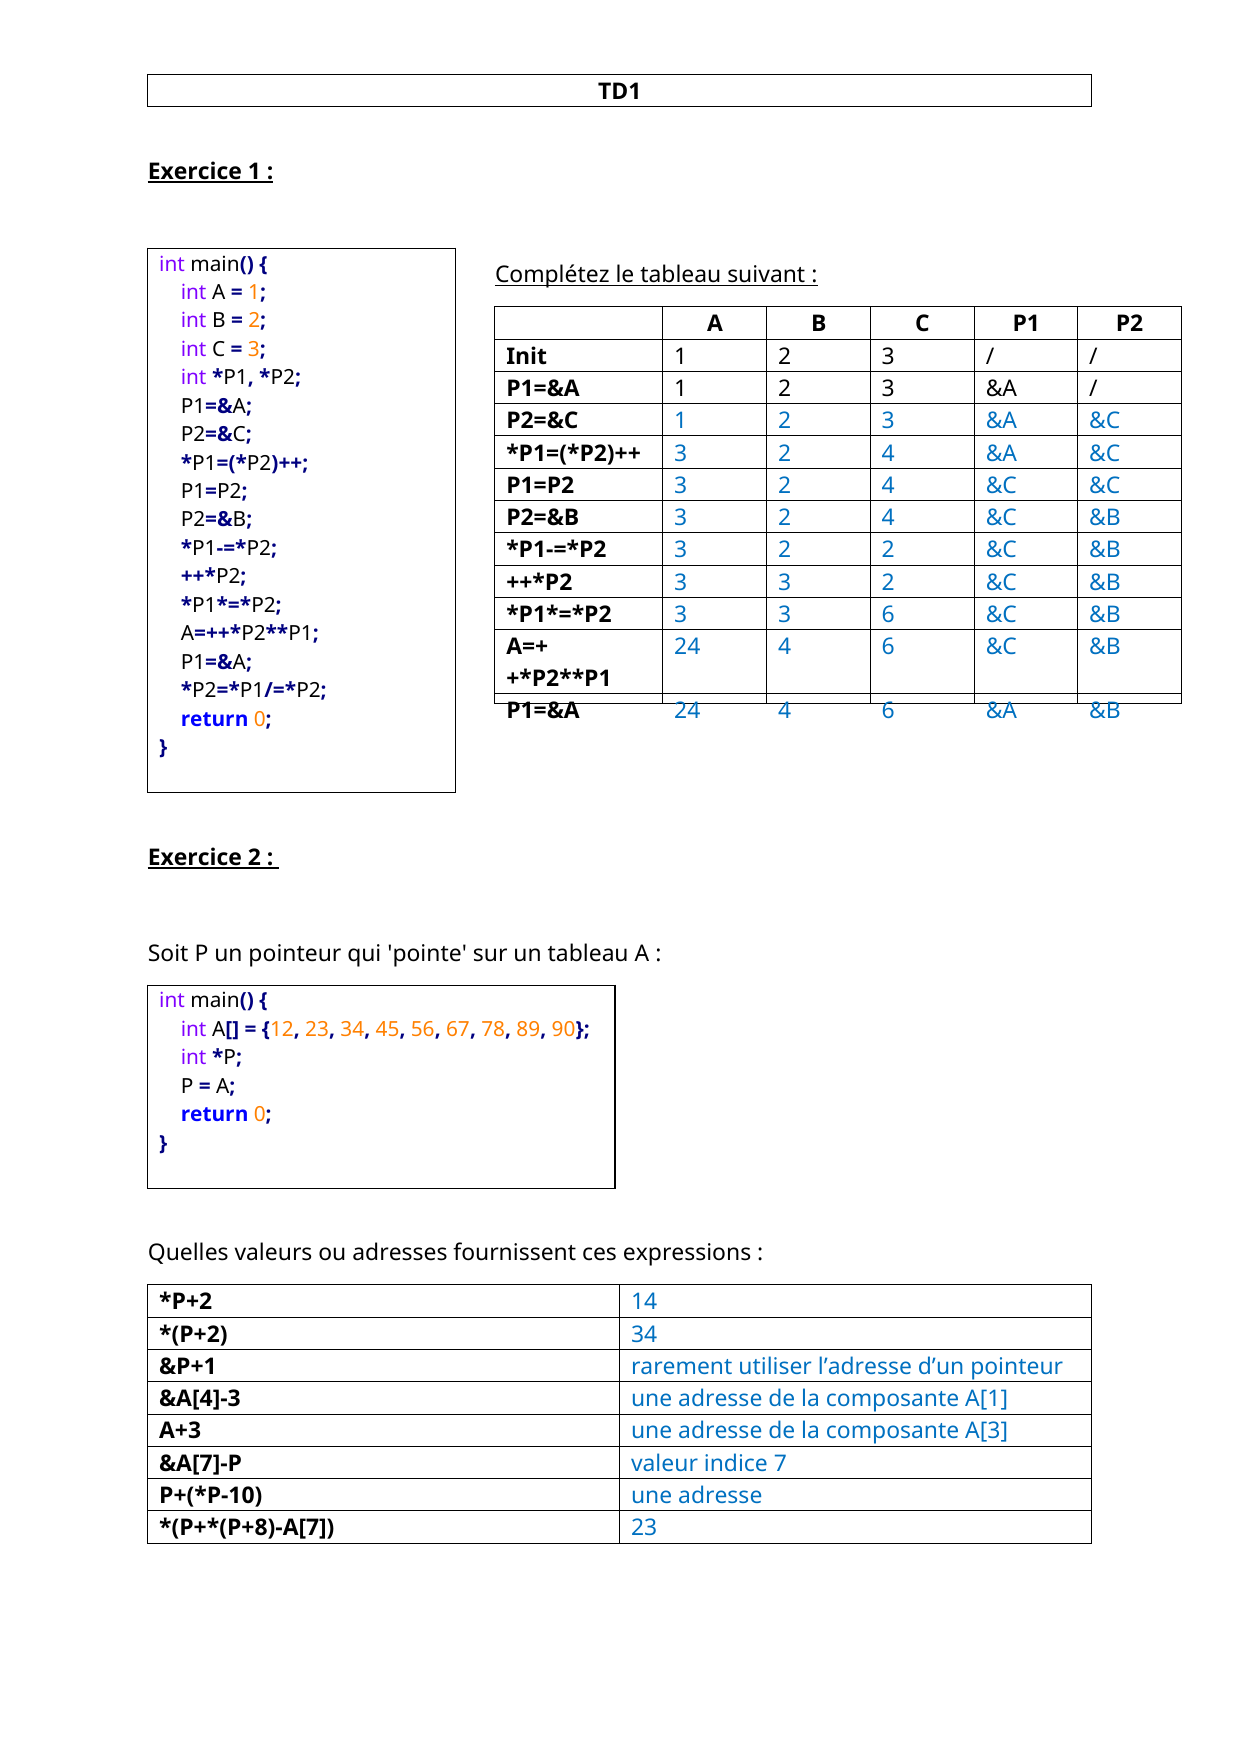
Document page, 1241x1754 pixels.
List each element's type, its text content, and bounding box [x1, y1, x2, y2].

table_cell 6 [871, 598, 974, 629]
table_cell &C [975, 598, 1077, 629]
table_cell &A [975, 694, 1077, 702]
table_header *P+2 [148, 1285, 619, 1317]
table_cell 6 [871, 694, 974, 702]
table_cell &P+1 [148, 1350, 619, 1381]
table_cell P2=&C [495, 404, 662, 435]
table_cell 1 [663, 372, 766, 403]
table_cell &C [1078, 469, 1181, 500]
table_cell 2 [767, 469, 870, 500]
text Complétez le tableau suivant : [495, 258, 1183, 289]
table_cell &A[4]-3 [148, 1382, 619, 1413]
table_cell *P1-=*P2 [495, 533, 662, 564]
table_cell &C [975, 566, 1077, 597]
table_cell 3 [663, 501, 766, 532]
table_cell A=++*P2**P1 [495, 630, 662, 693]
table_cell 3 [663, 533, 766, 564]
table_cell 23 [620, 1511, 1091, 1543]
table_cell 4 [871, 501, 974, 532]
table_cell *P1*=*P2 [495, 598, 662, 629]
table_header int main() { int A = 1; int B = 2; int C = 3; int *P1, *P2; P1=&A; P2=&C; *P1=(*P2)++; P1=P2; P2=&B; *P1-=*P2; ++*P2; *P1*=*P2; A=++*P2**P1; P1=&A; *P2=*P1/=*P2; return 0; } [148, 249, 455, 792]
table_header 14 [620, 1285, 1091, 1317]
table_cell 1 [663, 404, 766, 435]
table_cell / [975, 340, 1077, 371]
table_cell 3 [871, 372, 974, 403]
table_cell 2 [871, 566, 974, 597]
table_cell 2 [767, 436, 870, 468]
table_header [495, 307, 662, 338]
table_cell &C [975, 630, 1077, 693]
table_cell 24 [663, 694, 766, 702]
table_cell 24 [663, 630, 766, 693]
table_cell *(P+*(P+8)-A[7]) [148, 1511, 619, 1543]
table_header C [871, 307, 974, 338]
table_cell une adresse de la composante A[1] [620, 1382, 1091, 1413]
table_cell 3 [871, 340, 974, 371]
table_header P1 [975, 307, 1077, 338]
table_cell &B [1078, 501, 1181, 532]
table_cell 2 [767, 533, 870, 564]
table_cell P+(*P-10) [148, 1479, 619, 1510]
table_cell rarement utiliser l’adresse d’un pointeur [620, 1350, 1091, 1381]
table_cell 3 [663, 566, 766, 597]
table_cell 3 [767, 598, 870, 629]
table_cell P2=&B [495, 501, 662, 532]
table_header B [767, 307, 870, 338]
table_cell &C [975, 533, 1077, 564]
table_cell &C [1078, 404, 1181, 435]
table_cell 2 [767, 404, 870, 435]
table_cell 34 [620, 1318, 1091, 1349]
table_cell 2 [871, 533, 974, 564]
table_cell 4 [767, 630, 870, 693]
table_cell &B [1078, 566, 1181, 597]
table_cell 2 [767, 501, 870, 532]
table_cell P1=P2 [495, 469, 662, 500]
table_cell &C [975, 501, 1077, 532]
table_cell 2 [767, 340, 870, 371]
text Exercice 1 : [148, 155, 1093, 186]
table_cell &B [1078, 630, 1181, 693]
table_cell &B [1078, 598, 1181, 629]
table_cell P1=&A [495, 372, 662, 403]
table_cell 4 [871, 469, 974, 500]
table_cell / [1078, 340, 1181, 371]
table_cell une adresse de la composante A[3] [620, 1415, 1091, 1446]
table_cell P1=&A [495, 694, 662, 702]
table_cell Init [495, 340, 662, 371]
table_cell valeur indice 7 [620, 1447, 1091, 1478]
table_cell 4 [767, 694, 870, 702]
table_cell 2 [767, 372, 870, 403]
table_cell &C [1078, 436, 1181, 468]
table_cell 1 [663, 340, 766, 371]
table_cell &B [1078, 533, 1181, 564]
table_header int main() { int A[] = {12, 23, 34, 45, 56, 67, 78, 89, 90}; int *P; P = A; return 0; } [148, 986, 614, 1187]
table_header A [663, 307, 766, 338]
table_cell &C [975, 469, 1077, 500]
table_cell 3 [767, 566, 870, 597]
table_cell 3 [663, 598, 766, 629]
table_cell &A [975, 372, 1077, 403]
table_header TD1 [148, 75, 1091, 106]
table_cell 6 [871, 630, 974, 693]
table_cell *(P+2) [148, 1318, 619, 1349]
table_cell ++*P2 [495, 566, 662, 597]
table_cell 4 [871, 436, 974, 468]
table_cell 3 [871, 404, 974, 435]
text Exercice 2 : [148, 841, 1093, 872]
table_cell *P1=(*P2)++ [495, 436, 662, 468]
table_cell 3 [663, 469, 766, 500]
table_header P2 [1078, 307, 1181, 338]
text Quelles valeurs ou adresses fournissent ces expressions : [148, 1236, 1093, 1268]
table_cell &A [975, 404, 1077, 435]
table_cell 3 [663, 436, 766, 468]
text Soit P un pointeur qui 'pointe' sur un tableau A : [148, 937, 1093, 968]
table_cell A+3 [148, 1415, 619, 1446]
table_cell &B [1078, 694, 1181, 702]
table_cell &A[7]-P [148, 1447, 619, 1478]
table_cell &A [975, 436, 1077, 468]
table_cell une adresse [620, 1479, 1091, 1510]
table_cell / [1078, 372, 1181, 403]
